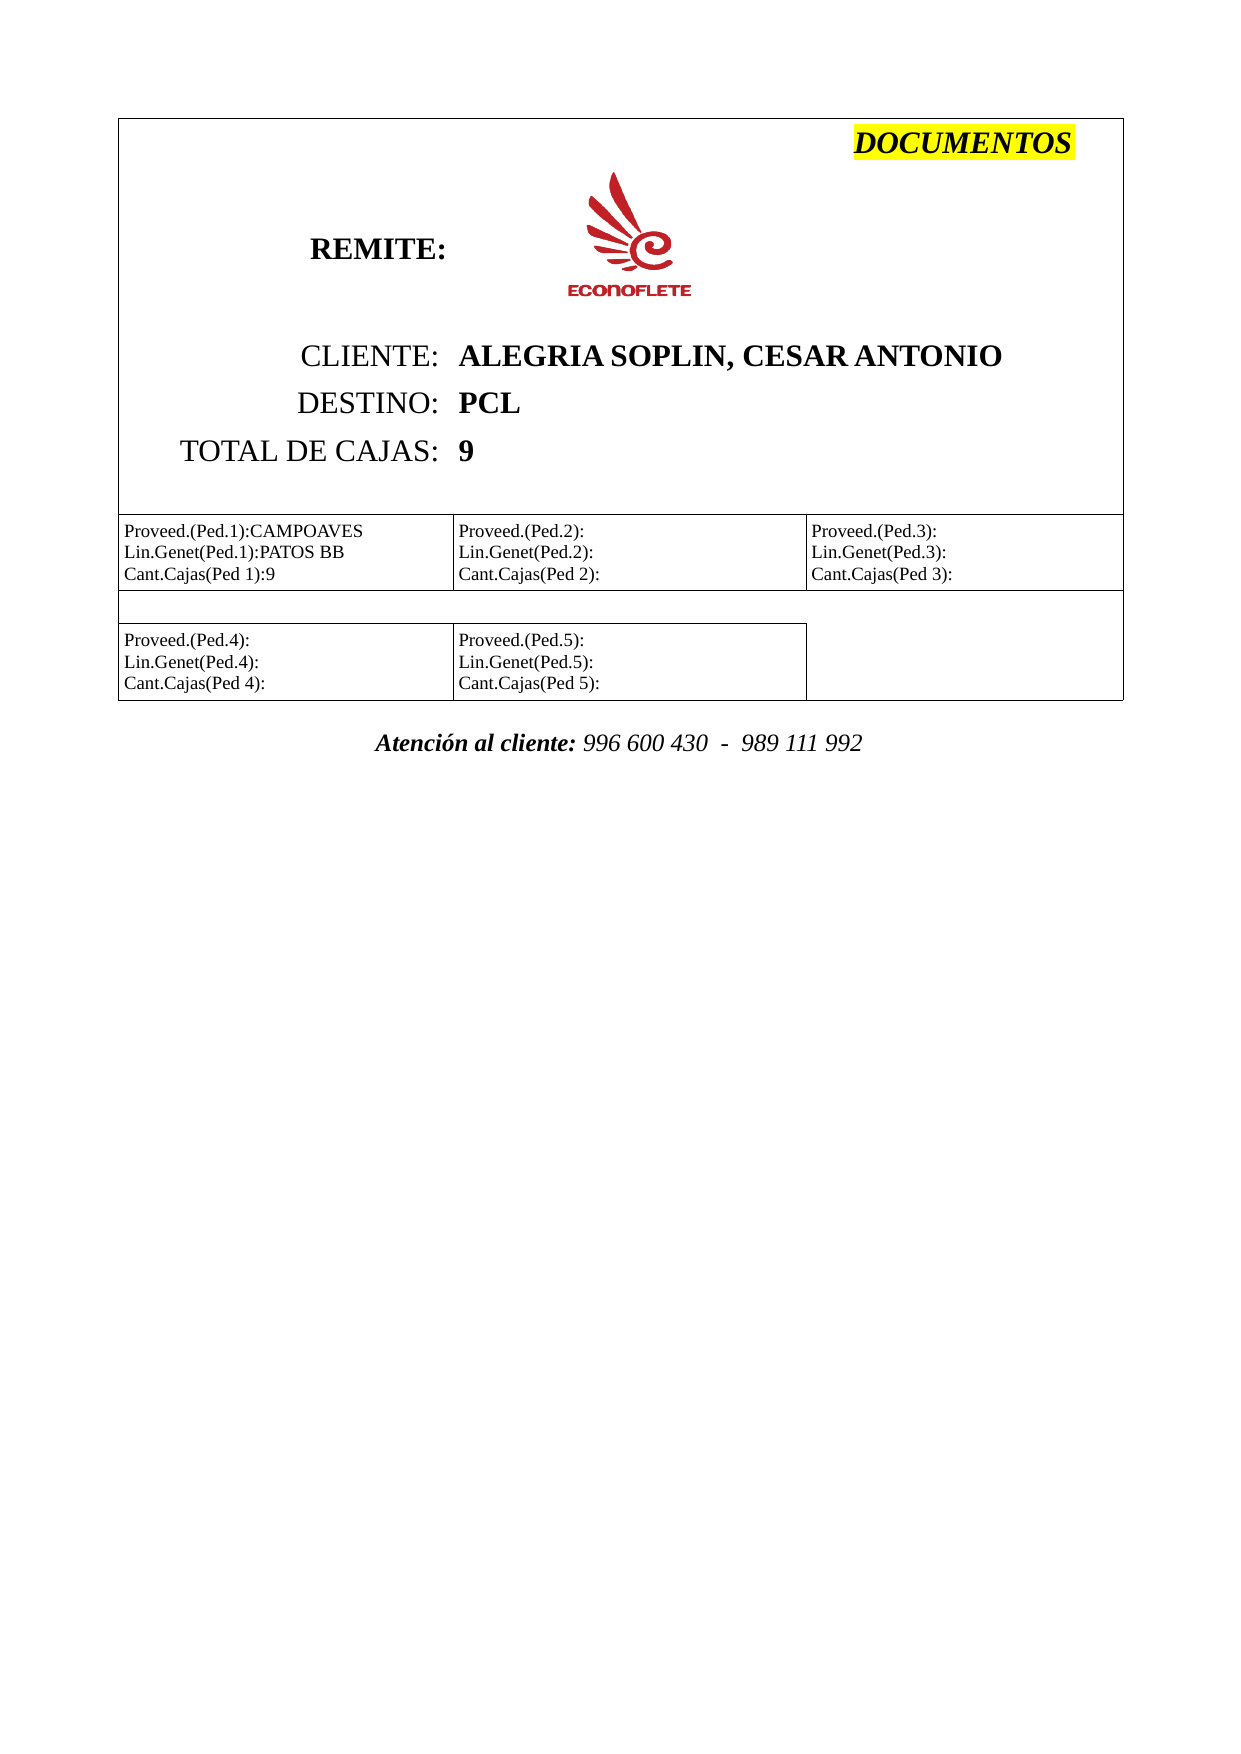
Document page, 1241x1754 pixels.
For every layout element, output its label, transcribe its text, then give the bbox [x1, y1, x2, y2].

table_cell ALEGRIA SOPLIN, CESAR ANTONIO [453, 332, 1123, 379]
table_cell [806, 591, 1123, 623]
table_cell PCL [453, 379, 806, 426]
table_cell [806, 166, 1123, 332]
text Atención al cliente: 996 600 430 - 989 111 992 [118, 728, 1122, 757]
table_cell [119, 591, 453, 623]
table_cell [807, 623, 1123, 699]
table_header DOCUMENTOS [806, 119, 1123, 166]
table_header [453, 119, 806, 166]
table_cell [119, 474, 453, 514]
table_cell [806, 379, 1123, 426]
table_header [119, 119, 453, 166]
table_cell DESTINO: [119, 379, 453, 426]
table_cell Proveed.(Ped.5): Lin.Genet(Ped.5): Cant.Cajas(Ped 5): [454, 624, 806, 699]
picture [552, 171, 707, 297]
table_cell TOTAL DE CAJAS: [119, 426, 453, 474]
table_cell REMITE: [119, 166, 453, 332]
table_cell Proveed.(Ped.4): Lin.Genet(Ped.4): Cant.Cajas(Ped 4): [119, 624, 453, 699]
table_cell Proveed.(Ped.2): Lin.Genet(Ped.2): Cant.Cajas(Ped 2): [454, 515, 806, 590]
table_cell [453, 591, 806, 623]
table_cell [453, 474, 806, 514]
table_cell [806, 474, 1123, 514]
table_cell CLIENTE: [119, 332, 453, 379]
table_cell Proveed.(Ped.1):CAMPOAVES Lin.Genet(Ped.1):PATOS BB Cant.Cajas(Ped 1):9 [119, 515, 453, 590]
table_cell 9 [453, 426, 1123, 474]
table_cell [453, 166, 806, 332]
table_cell Proveed.(Ped.3): Lin.Genet(Ped.3): Cant.Cajas(Ped 3): [807, 515, 1123, 590]
